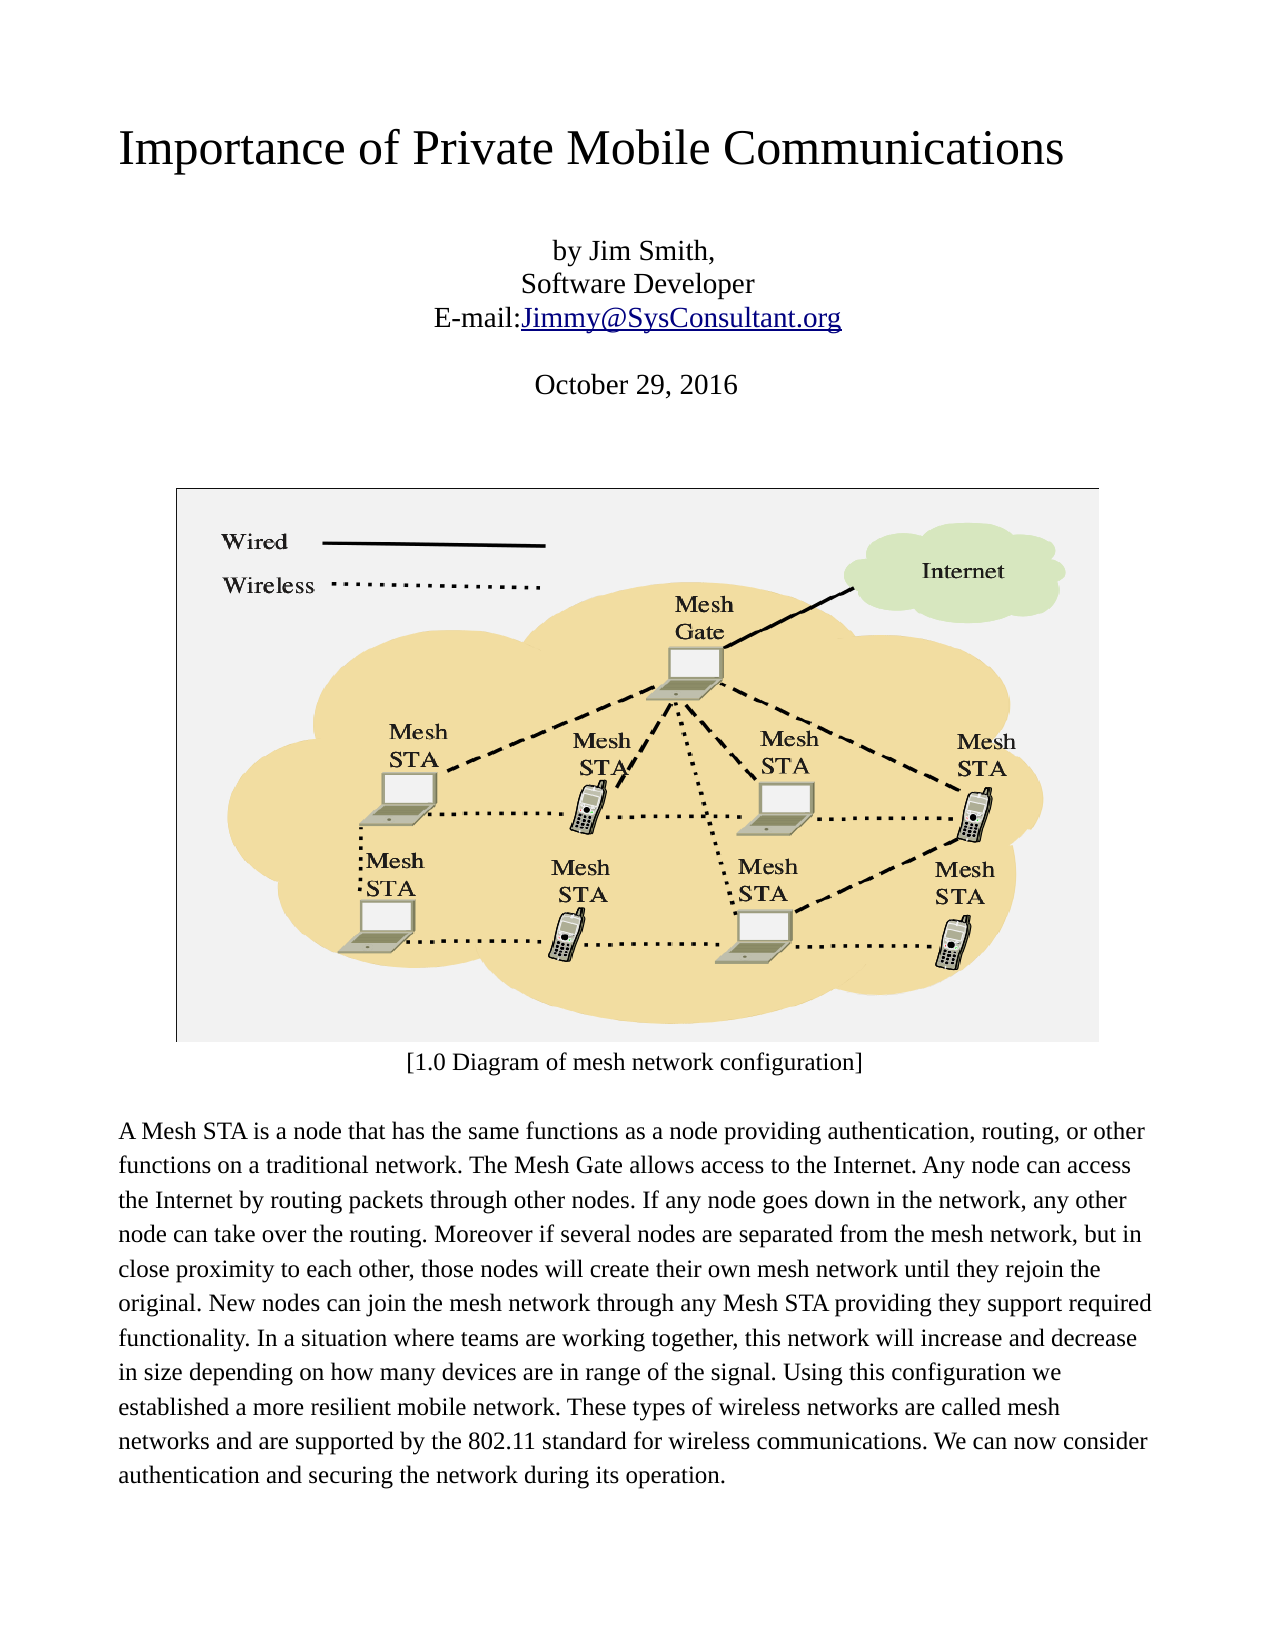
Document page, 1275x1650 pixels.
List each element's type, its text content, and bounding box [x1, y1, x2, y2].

text [1.0 Diagram of mesh network configuration] [118, 1047, 1157, 1076]
text A Mesh STA is a node that has the same functions as a node providing authentication, routing, or other functions on a traditional network. The Mesh Gate allows access to the Internet. Any node can access the Internet by routing packets through other nodes. If any node goes down in the network, any other node can take over the routing. Moreover if several nodes are separated from the mesh network, but in close proximity to each other, those nodes will create their own mesh network until they rejoin the original. New nodes can join the mesh network through any Mesh STA providing they support required functionality. In a situation where teams are working together, this network will increase and decrease in size depending on how many devices are in range of the signal. Using this configuration we established a more resilient mobile network. These types of wireless networks are called mesh networks and are supported by the 802.11 standard for wireless communications. We can now consider authentication and securing the network during its operation. [118, 1116, 1157, 1489]
picture [176, 488, 1099, 1042]
